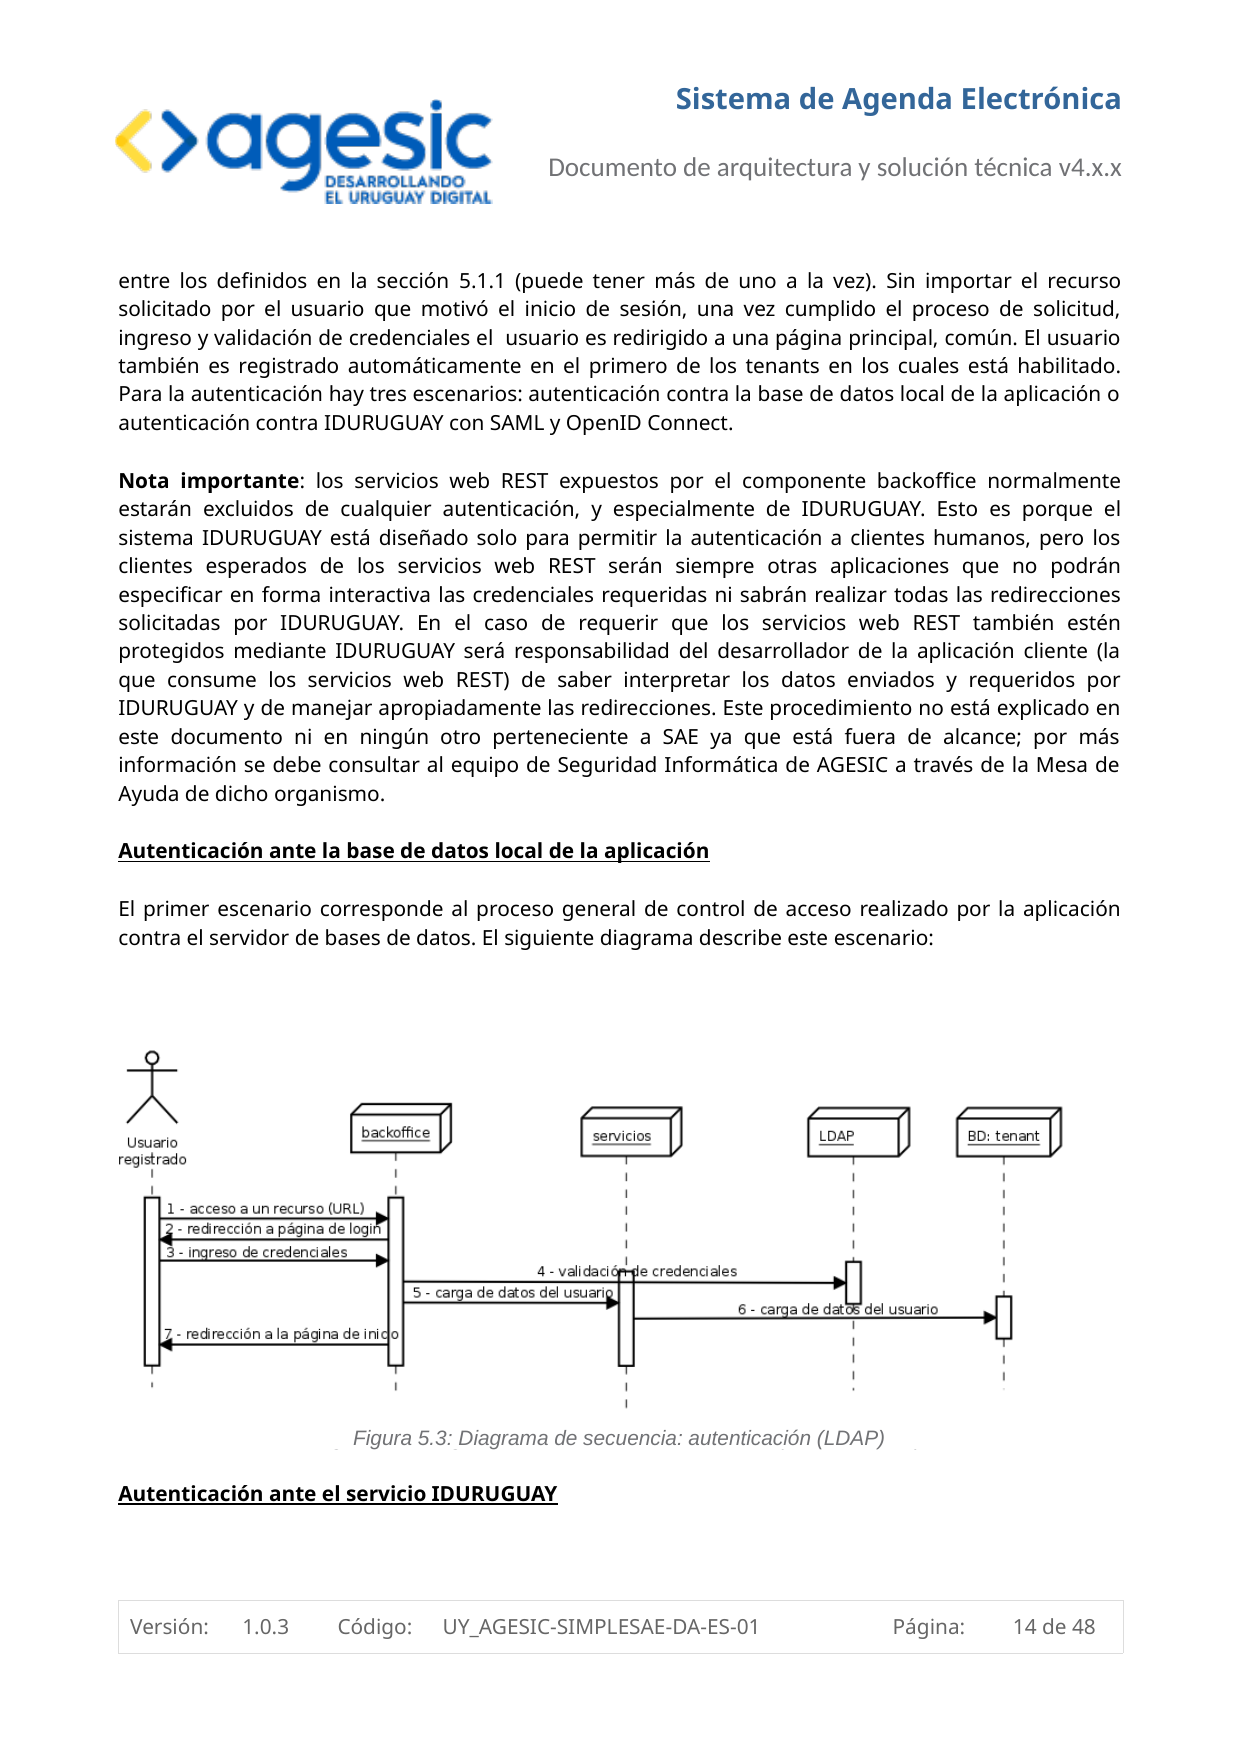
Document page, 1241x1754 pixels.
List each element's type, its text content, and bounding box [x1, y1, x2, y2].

text Nota importante: los servicios web REST expuestos por el componente backoffice normalmente estarán excluidos de cualquier autenticación, y especialmente de IDURUGUAY. Esto es porque el sistema IDURUGUAY está diseñado solo para permitir la autenticación a clientes humanos, pero los clientes esperados de los servicios web REST serán siempre otras aplicaciones que no podrán especificar en forma interactiva las credenciales requeridas ni sabrán realizar todas las redirecciones solicitadas por IDURUGUAY. En el caso de requerir que los servicios web REST también estén protegidos mediante IDURUGUAY será responsabilidad del desarrollador de la aplicación cliente (la que consume los servicios web REST) de saber interpretar los datos enviados y requeridos por IDURUGUAY y de manejar apropiadamente las redirecciones. Este procedimiento no está explicado en este documento ni en ningún otro perteneciente a SAE ya que está fuera de alcance; por más información se debe consultar al equipo de Seguridad Informática de AGESIC a través de la Mesa de Ayuda de dicho organismo. [118, 466, 1122, 807]
text El primer escenario corresponde al proceso general de control de acceso realizado por la aplicación contra el servidor de bases de datos. El siguiente diagrama describe este escenario: [118, 894, 1122, 951]
text Autenticación ante la base de datos local de la aplicación [118, 837, 1122, 865]
text Autenticación ante el servicio IDURUGUAY [118, 1449, 1122, 1507]
text Figura 5.3: Diagrama de secuencia: autenticación (LDAP) [118, 1414, 1122, 1449]
picture [115, 99, 493, 204]
picture [118, 1038, 1123, 1414]
text entre los definidos en la sección 5.1.1 (puede tener más de uno a la vez). Sin importar el recurso solicitado por el usuario que motivó el inicio de sesión, una vez cumplido el proceso de solicitud, ingreso y validación de credenciales el usuario es redirigido a una página principal, común. El usuario también es registrado automáticamente en el primero de los tenants en los cuales está habilitado. Para la autenticación hay tres escenarios: autenticación contra la base de datos local de la aplicación o autenticación contra IDURUGUAY con SAML y OpenID Connect. [118, 266, 1122, 436]
